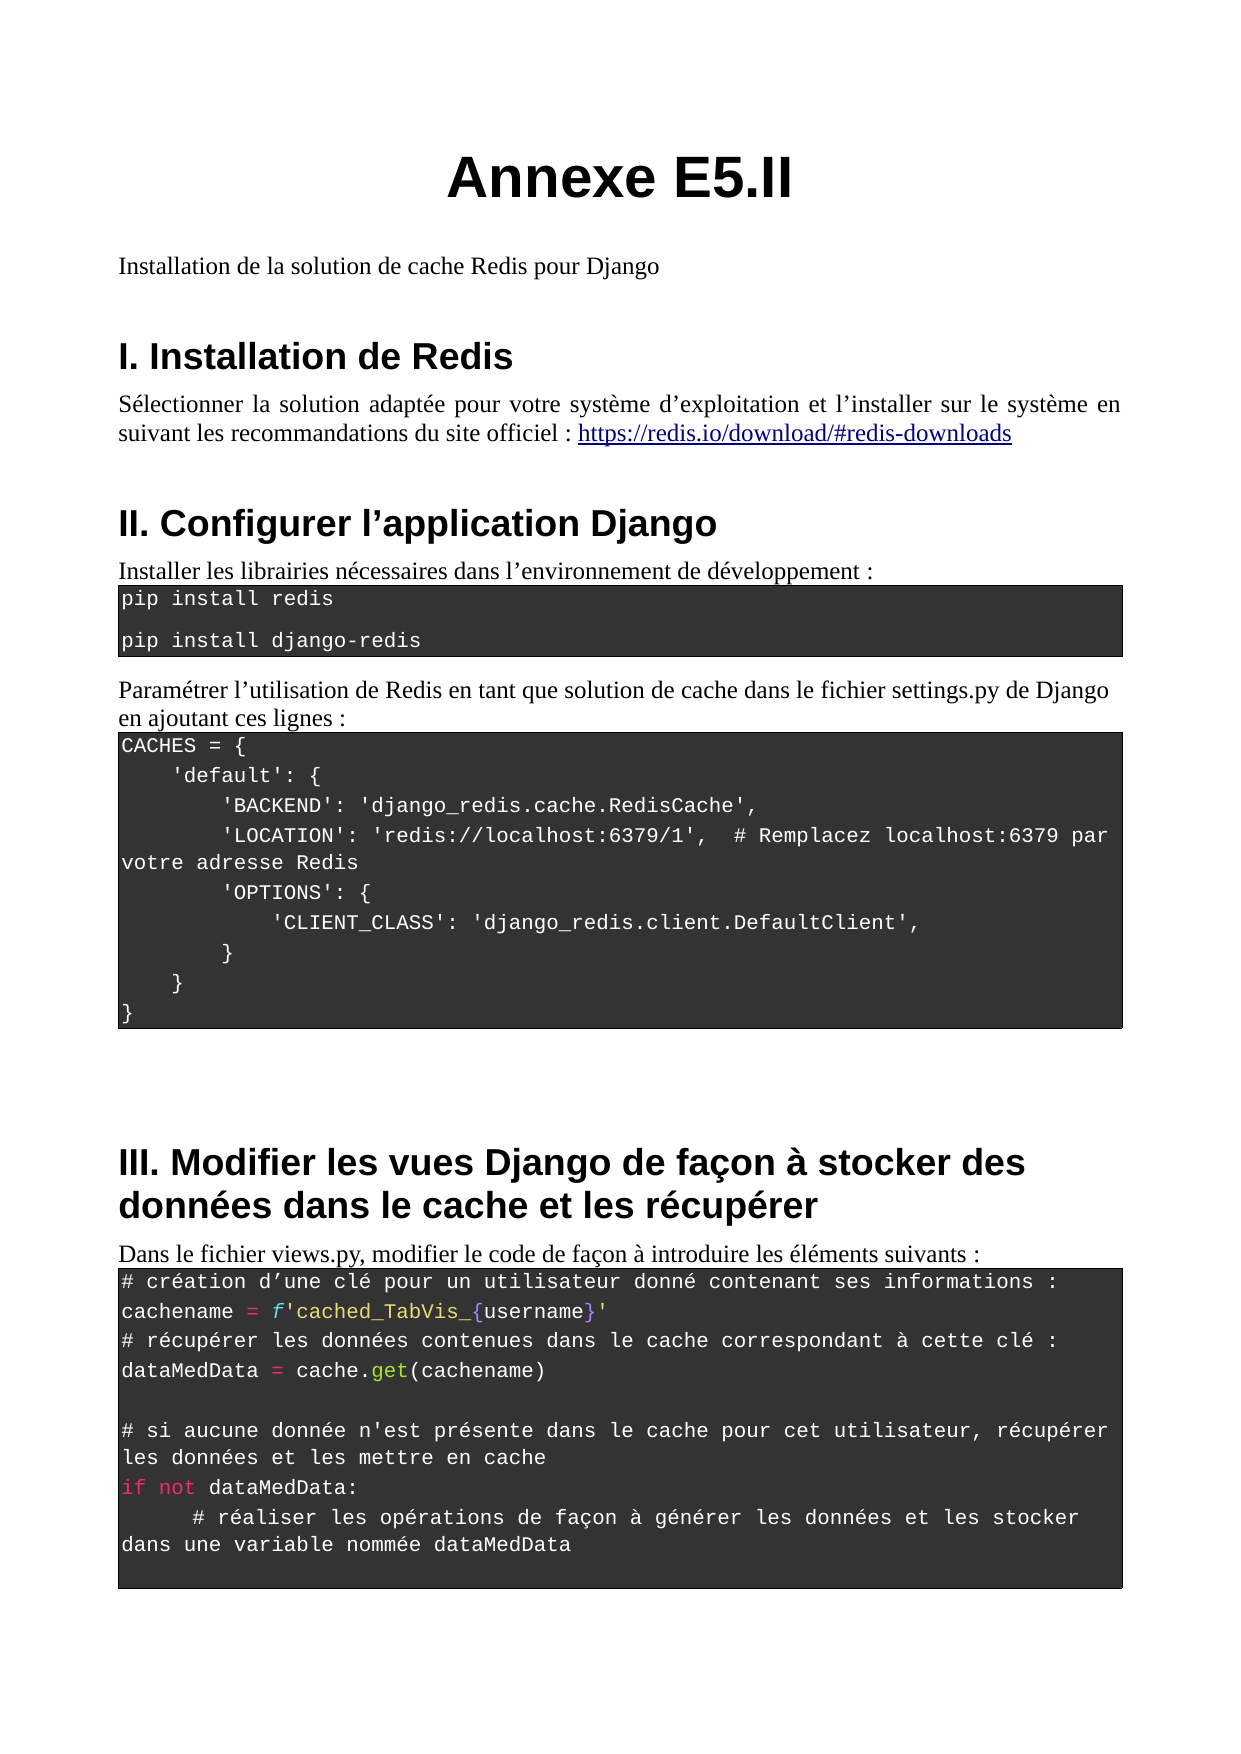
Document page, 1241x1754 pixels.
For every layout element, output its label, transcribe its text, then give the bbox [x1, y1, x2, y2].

subtitle II. Configurer l’application Django [118, 501, 1122, 544]
text 'default': { [119, 762, 1122, 789]
text # si aucune donnée n'est présente dans le cache pour cet utilisateur, récupérer les données et les mettre en cache [119, 1417, 1122, 1471]
text pip install redis [119, 586, 1122, 612]
text Installation de la solution de cache Redis pour Django [118, 251, 1122, 280]
text Dans le fichier views.py, modifier le code de façon à introduire les éléments suivants : [118, 1239, 1122, 1268]
text dataMedData = cache.get(cachename) [119, 1357, 1122, 1384]
text 'LOCATION': 'redis://localhost:6379/1', # Remplacez localhost:6379 par votre adresse Redis [119, 822, 1122, 876]
text } [119, 969, 1122, 995]
subtitle I. Installation de Redis [118, 334, 1122, 377]
text } [119, 999, 1122, 1028]
text CACHES = { [119, 733, 1122, 759]
text # réaliser les opérations de façon à générer les données et les stocker dans une variable nommée dataMedData [119, 1504, 1122, 1558]
title Annexe E5.II [118, 143, 1122, 210]
text cachename = f'cached_TabVis_{username}' [119, 1298, 1122, 1324]
text } [119, 939, 1122, 966]
text Sélectionner la solution adaptée pour votre système d’exploitation et l’installer sur le système en suivant les recommandations du site officiel : https://redis.io/download/#redis-downloads [118, 389, 1122, 447]
text 'OPTIONS': { [119, 879, 1122, 906]
text # récupérer les données contenues dans le cache correspondant à cette clé : [119, 1327, 1122, 1354]
text 'CLIENT_CLASS': 'django_redis.client.DefaultClient', [119, 909, 1122, 936]
text if not dataMedData: [119, 1474, 1122, 1501]
subtitle III. Modifier les vues Django de façon à stocker des données dans le cache et les récupérer [118, 1140, 1122, 1226]
text # création d’une clé pour un utilisateur donné contenant ses informations : [119, 1269, 1122, 1294]
text Installer les librairies nécessaires dans l’environnement de développement : [118, 556, 1122, 585]
text pip install django-redis [119, 627, 1122, 656]
text Paramétrer l’utilisation de Redis en tant que solution de cache dans le fichier settings.py de Django en ajoutant ces lignes : [118, 675, 1122, 732]
text 'BACKEND': 'django_redis.cache.RedisCache', [119, 792, 1122, 819]
